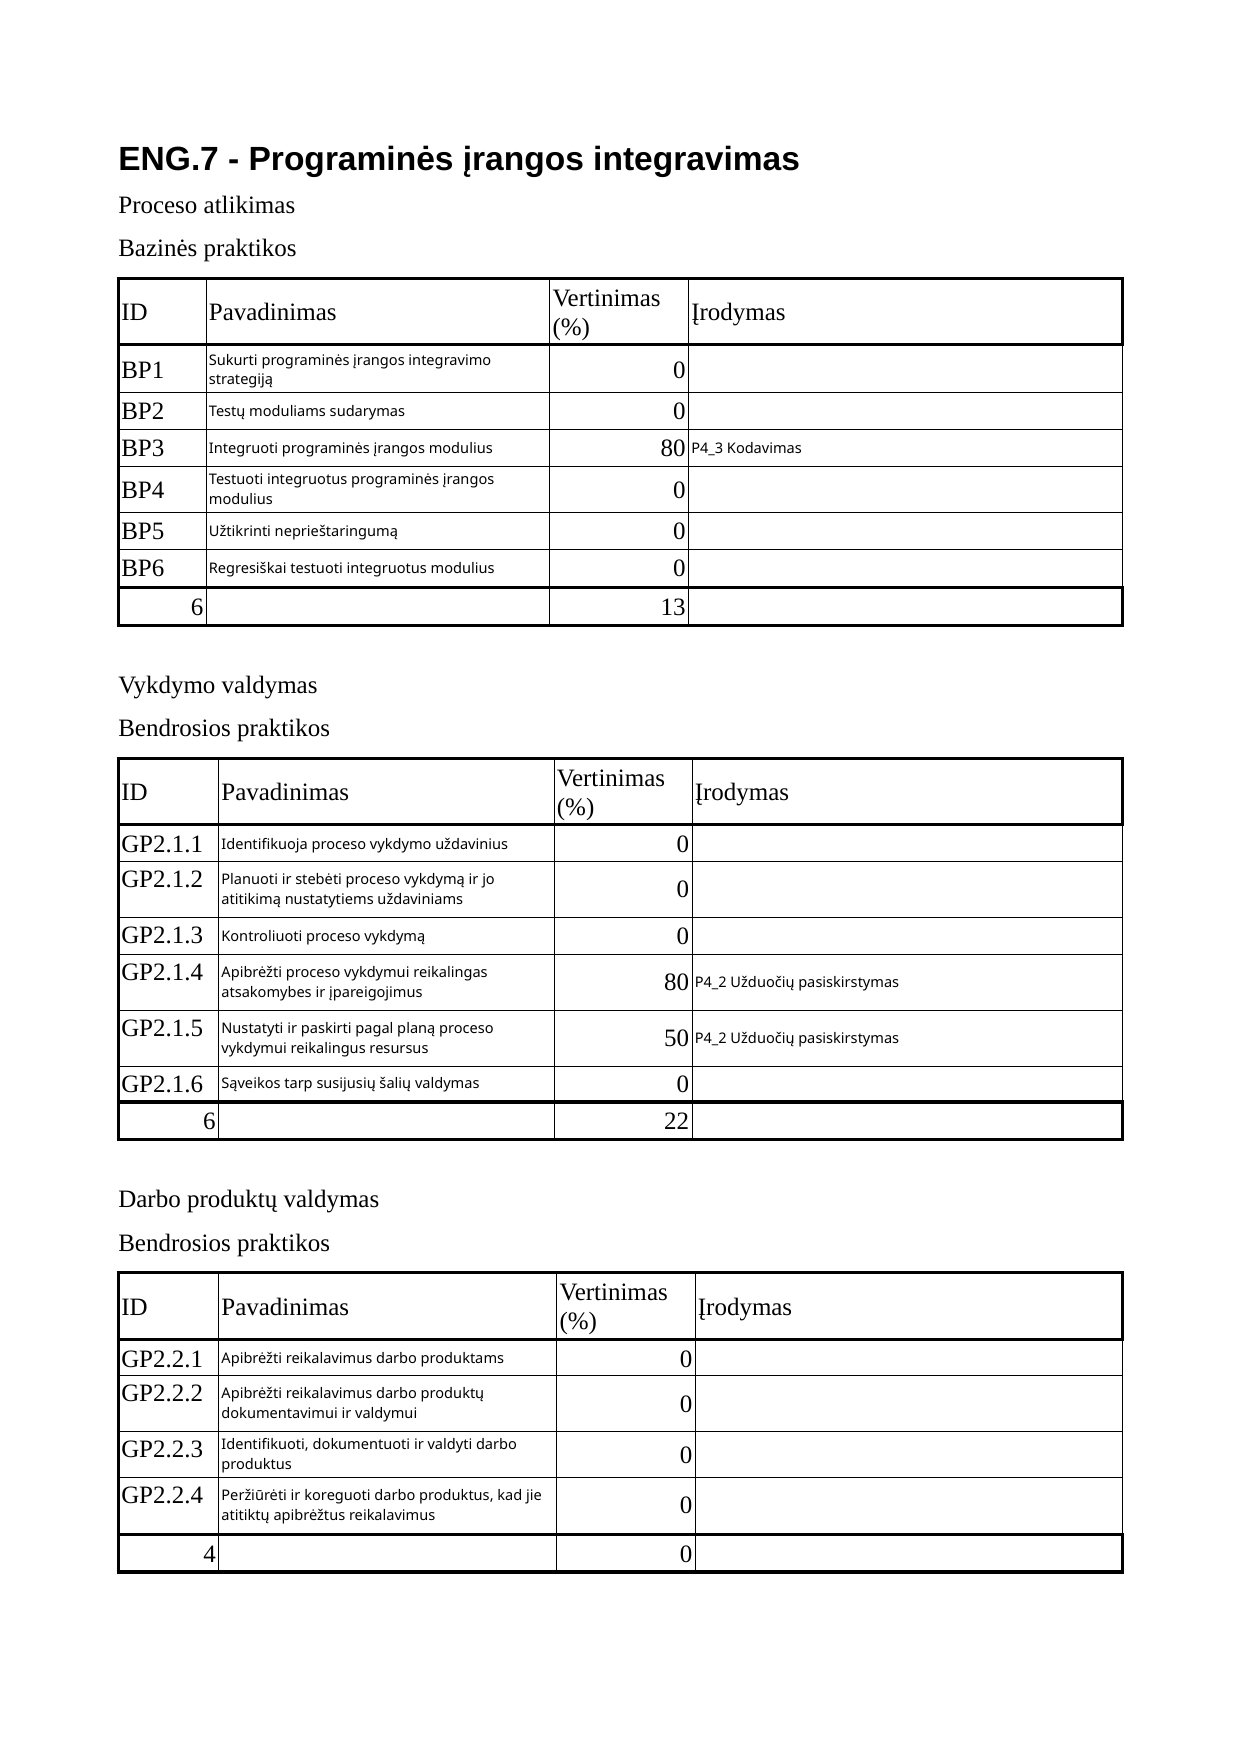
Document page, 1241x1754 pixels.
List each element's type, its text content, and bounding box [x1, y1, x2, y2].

table_cell 0 [550, 550, 688, 586]
table_cell Peržiūrėti ir koreguoti darbo produktus, kad jie atitiktų apibrėžtus reikalavimus [219, 1478, 556, 1533]
table_header Įrodymas [689, 280, 1121, 343]
table_cell [689, 346, 1122, 392]
table_cell Apibrėžti proceso vykdymui reikalingas atsakomybes ir įpareigojimus [219, 955, 554, 1010]
table_cell BP3 [120, 430, 206, 466]
table_cell GP2.2.4 [120, 1478, 218, 1533]
table_cell GP2.1.1 [120, 826, 218, 861]
table_cell Sukurti programinės įrangos integravimo strategiją [207, 346, 549, 392]
table_cell [693, 918, 1122, 954]
table_cell Identifikuoti, dokumentuoti ir valdyti darbo produktus [219, 1432, 556, 1477]
table_cell 22 [555, 1104, 692, 1138]
table_cell 80 [555, 955, 692, 1010]
table_cell BP5 [120, 513, 206, 549]
table_cell 0 [557, 1341, 695, 1375]
table_header Pavadinimas [219, 1274, 556, 1338]
text Proceso atlikimas [118, 190, 1122, 219]
table_cell GP2.2.3 [120, 1432, 218, 1477]
table_cell 6 [120, 1104, 218, 1138]
table_cell P4_2 Užduočių pasiskirstymas [693, 955, 1122, 1010]
text Bendrosios praktikos [118, 1228, 1122, 1257]
table_cell [696, 1432, 1122, 1477]
table_cell Kontroliuoti proceso vykdymą [219, 918, 554, 954]
table_cell 0 [555, 862, 692, 917]
table_cell [696, 1478, 1122, 1533]
table_cell Nustatyti ir paskirti pagal planą proceso vykdymui reikalingus resursus [219, 1011, 554, 1066]
table_cell [689, 393, 1122, 429]
table_cell 4 [120, 1536, 218, 1570]
table_cell Regresiškai testuoti integruotus modulius [207, 550, 549, 586]
table_cell P4_2 Užduočių pasiskirstymas [693, 1011, 1122, 1066]
table_cell 0 [557, 1478, 695, 1533]
table_cell 0 [557, 1376, 695, 1431]
table_cell BP1 [120, 346, 206, 392]
table_header ID [120, 760, 218, 823]
table_cell GP2.1.6 [120, 1067, 218, 1100]
table_cell P4_3 Kodavimas [689, 430, 1122, 466]
table_cell Identifikuoja proceso vykdymo uždavinius [219, 826, 554, 861]
table_cell GP2.1.3 [120, 918, 218, 954]
text Vykdymo valdymas [118, 670, 1122, 699]
table_cell [689, 589, 1121, 624]
table_header Vertinimas (%) [557, 1274, 695, 1338]
table_cell 0 [557, 1432, 695, 1477]
table_cell [689, 467, 1122, 512]
table_cell [696, 1341, 1122, 1375]
table_cell [693, 1067, 1122, 1100]
text Darbo produktų valdymas [118, 1184, 1122, 1213]
table_cell Testų moduliams sudarymas [207, 393, 549, 429]
table_cell [696, 1376, 1122, 1431]
table_cell Integruoti programinės įrangos modulius [207, 430, 549, 466]
table_header Pavadinimas [219, 760, 554, 823]
table_cell 0 [550, 346, 688, 392]
table_cell 80 [550, 430, 688, 466]
table_header ID [120, 280, 206, 343]
table_header Pavadinimas [207, 280, 549, 343]
table_cell 0 [557, 1536, 695, 1570]
subtitle ENG.7 - Programinės įrangos integravimas [118, 139, 1122, 178]
table_header Įrodymas [696, 1274, 1121, 1338]
table_cell 0 [550, 467, 688, 512]
table_header Įrodymas [693, 760, 1121, 823]
table_cell Užtikrinti neprieštaringumą [207, 513, 549, 549]
text Bazinės praktikos [118, 233, 1122, 262]
table_cell [693, 862, 1122, 917]
table_cell GP2.1.5 [120, 1011, 218, 1066]
table_cell [689, 550, 1122, 586]
table_cell Apibrėžti reikalavimus darbo produktams [219, 1341, 556, 1375]
table_cell GP2.2.1 [120, 1341, 218, 1375]
table_cell 0 [555, 826, 692, 861]
table_cell 6 [120, 589, 206, 624]
table_cell Apibrėžti reikalavimus darbo produktų dokumentavimui ir valdymui [219, 1376, 556, 1431]
table_cell GP2.2.2 [120, 1376, 218, 1431]
table_cell BP2 [120, 393, 206, 429]
table_cell [207, 589, 549, 624]
table_cell 50 [555, 1011, 692, 1066]
table_cell BP6 [120, 550, 206, 586]
table_cell Planuoti ir stebėti proceso vykdymą ir jo atitikimą nustatytiems uždaviniams [219, 862, 554, 917]
table_cell Testuoti integruotus programinės įrangos modulius [207, 467, 549, 512]
table_header Vertinimas (%) [555, 760, 692, 823]
table_cell GP2.1.4 [120, 955, 218, 1010]
table_cell [219, 1104, 554, 1138]
table_header Vertinimas (%) [550, 280, 688, 343]
table_cell [693, 1104, 1121, 1138]
table_cell 0 [555, 918, 692, 954]
table_header ID [120, 1274, 218, 1338]
table_cell GP2.1.2 [120, 862, 218, 917]
table_cell [693, 826, 1122, 861]
table_cell BP4 [120, 467, 206, 512]
table_cell 0 [555, 1067, 692, 1100]
table_cell 0 [550, 513, 688, 549]
table_cell Sąveikos tarp susijusių šalių valdymas [219, 1067, 554, 1100]
table_cell 13 [550, 589, 688, 624]
table_cell [689, 513, 1122, 549]
table_cell [696, 1536, 1121, 1570]
text Bendrosios praktikos [118, 713, 1122, 742]
table_cell 0 [550, 393, 688, 429]
table_cell [219, 1536, 556, 1570]
